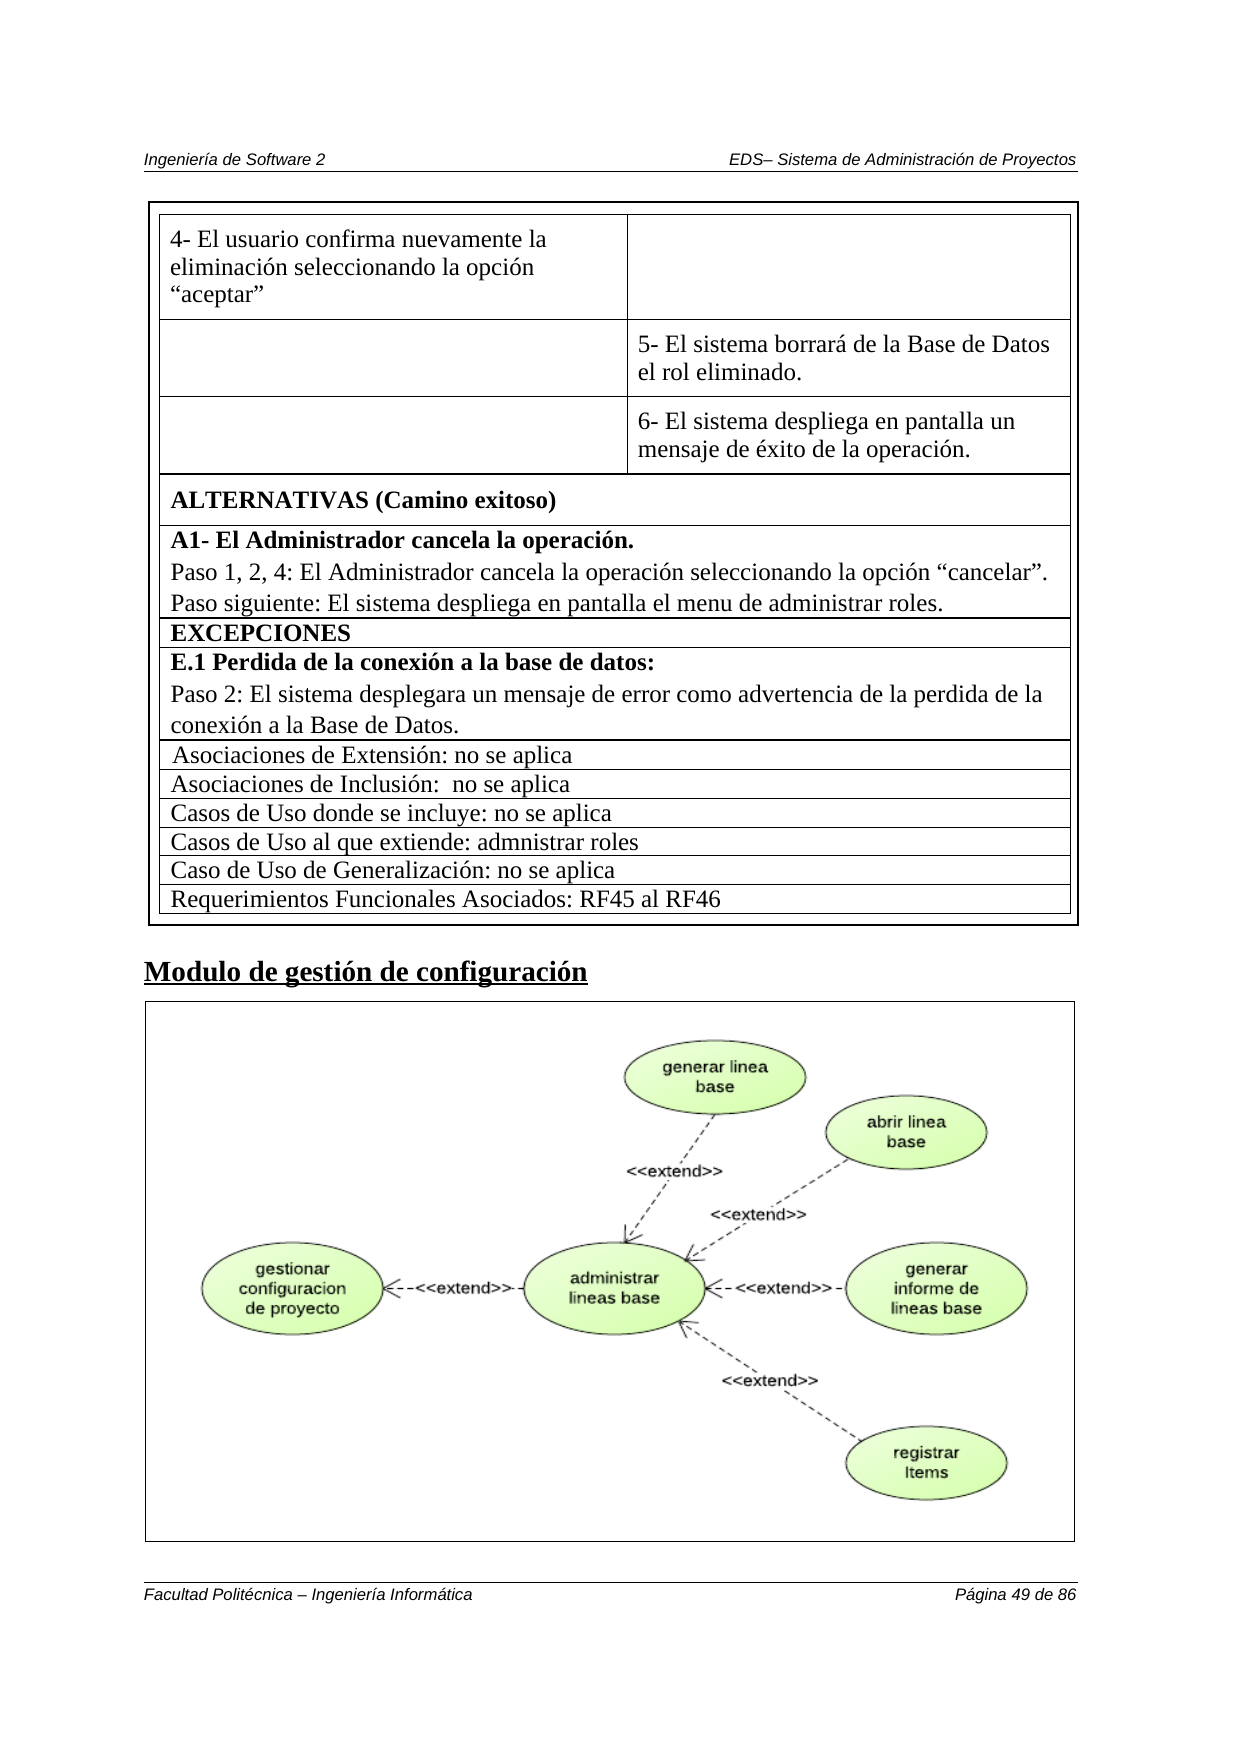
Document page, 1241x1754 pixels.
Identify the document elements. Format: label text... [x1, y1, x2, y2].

table_cell A1- El Administrador cancela la operación. Paso 1, 2, 4: El Administrador cancela la operación seleccionando la opción “cancelar”. Paso siguiente: El sistema despliega en pantalla el menu de administrar roles. [160, 526, 1070, 617]
table_header Asociaciones de Extensión: no se aplica [160, 741, 1070, 769]
table_cell 6- El sistema despliega en pantalla un mensaje de éxito de la operación. [628, 397, 1070, 473]
table_header EXCEPCIONES [160, 619, 1070, 647]
table_header [146, 1002, 1074, 1541]
table_cell E.1 Perdida de la conexión a la base de datos: Paso 2: El sistema desplegara un mensaje de error como advertencia de la perdida de la conexión a la Base de Datos. [160, 648, 1070, 739]
table_cell Casos de Uso donde se incluye: no se aplica [160, 799, 1070, 827]
table_cell Requerimientos Funcionales Asociados: RF45 al RF46 [160, 885, 1070, 913]
table_cell Caso de Uso de Generalización: no se aplica [160, 856, 1070, 884]
table_cell Casos de Uso al que extiende: admnistrar roles [160, 828, 1070, 855]
table_cell [160, 320, 627, 396]
table_cell [628, 215, 1070, 319]
table_cell 4- El usuario confirma nuevamente la eliminación seleccionando la opción “aceptar” [160, 215, 627, 319]
table_cell 5- El sistema borrará de la Base de Datos el rol eliminado. [628, 320, 1070, 396]
picture [186, 1037, 1034, 1506]
table_cell [160, 397, 627, 473]
table_header [150, 203, 1077, 924]
subtitle Modulo de gestión de configuración [144, 956, 1078, 988]
table_cell Asociaciones de Inclusión: no se aplica [160, 770, 1070, 798]
table_header ALTERNATIVAS (Camino exitoso) [160, 475, 1070, 525]
